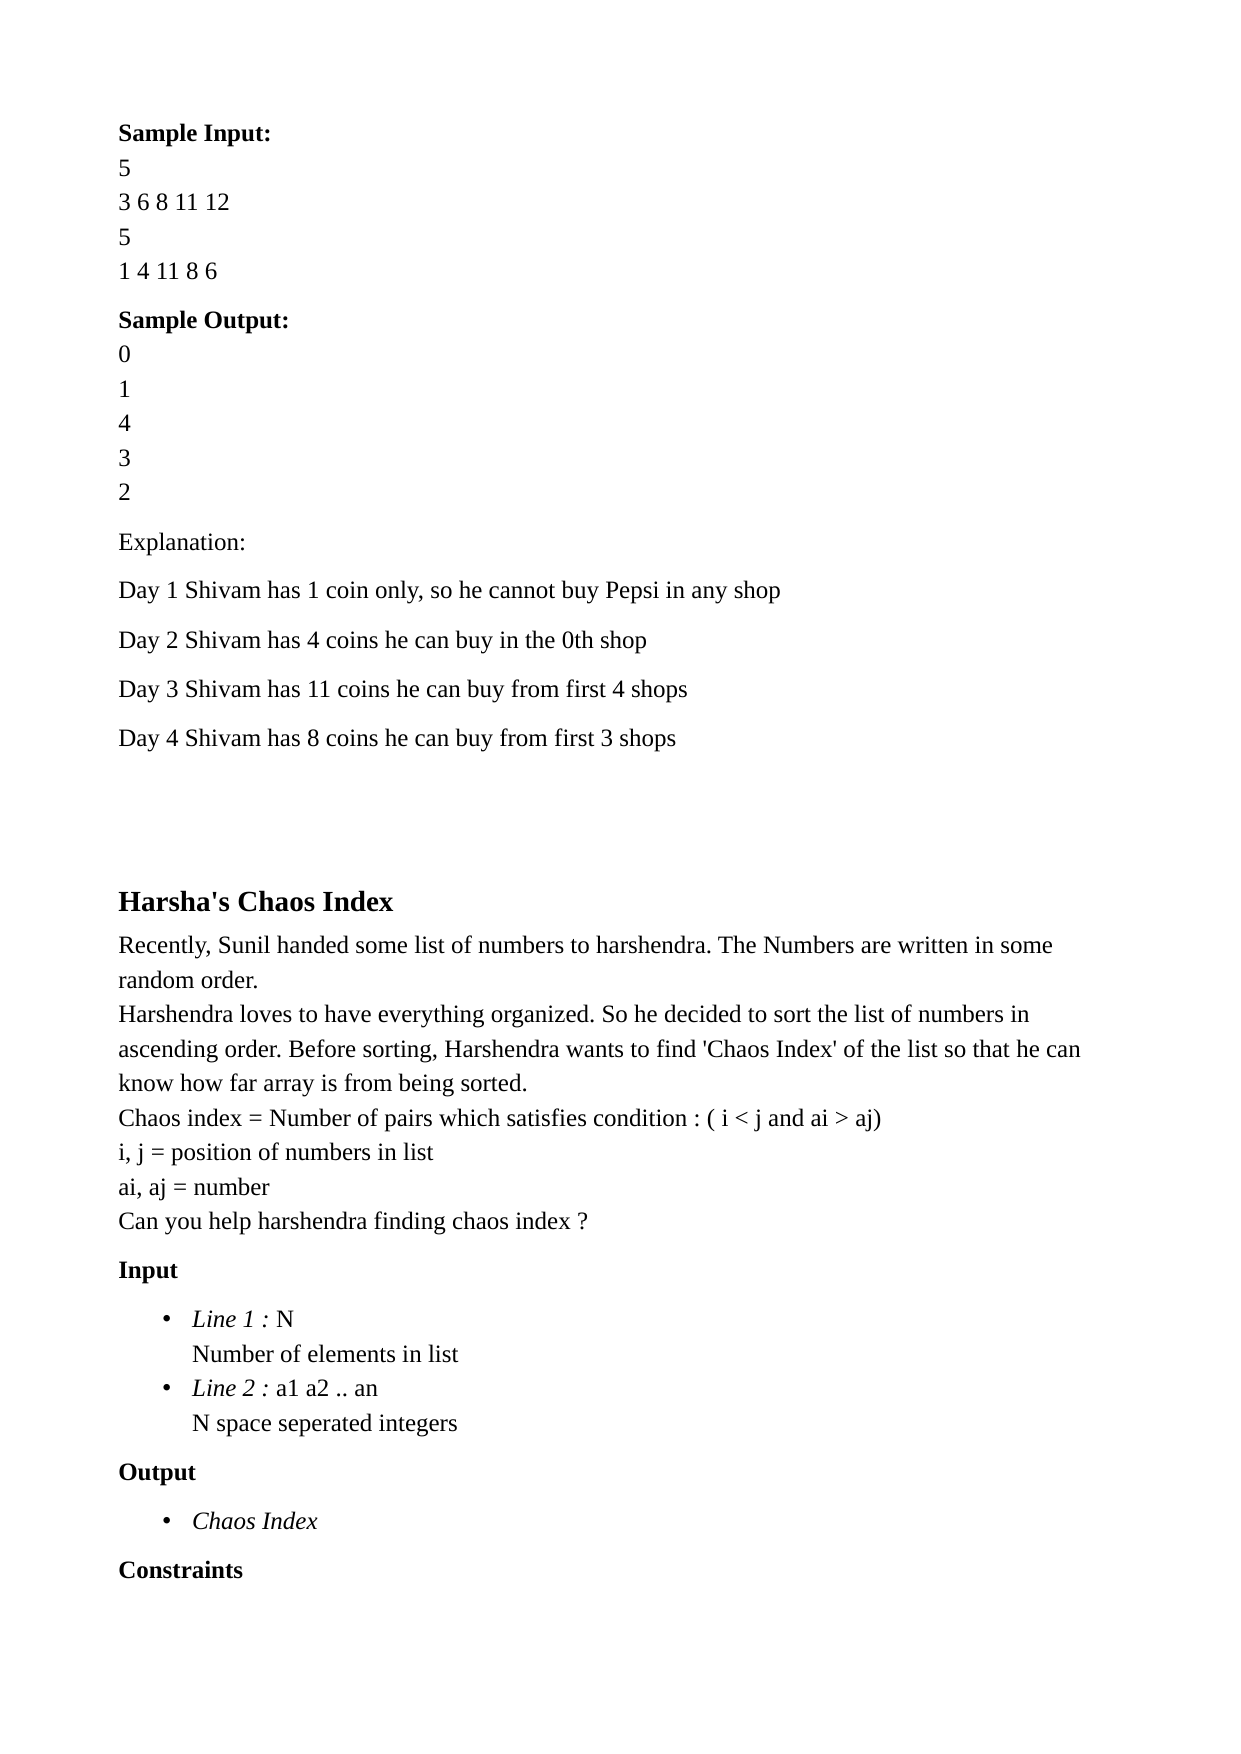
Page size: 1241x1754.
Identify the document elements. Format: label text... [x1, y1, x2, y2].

list Line 1 : N Number of elements in list [162, 1304, 1122, 1368]
list Chaos Index [162, 1506, 1122, 1535]
text Day 1 Shivam has 1 coin only, so he cannot buy Pepsi in any shop [118, 576, 1122, 604]
text Sample Input: 5 3 6 8 11 12 5 1 4 11 8 6 [118, 118, 1122, 285]
text Constraints [118, 1555, 1122, 1584]
text Day 4 Shivam has 8 coins he can buy from first 3 shops [118, 723, 1122, 752]
subtitle Harsha's Chaos Index [118, 884, 1122, 918]
list Line 2 : a1 a2 .. an N space seperated integers [162, 1373, 1122, 1437]
text Output [118, 1457, 1122, 1486]
text Recently, Sunil handed some list of numbers to harshendra. The Numbers are written in some random order. Harshendra loves to have everything organized. So he decided to sort the list of numbers in ascending order. Before sorting, Harshendra wants to find 'Chaos Index' of the list so that he can know how far array is from being sorted. Chaos index = Number of pairs which satisfies condition : ( i < j and ai > aj) i, j = position of numbers in list ai, aj = number Can you help harshendra finding chaos index ? [118, 931, 1122, 1235]
text Sample Output: 0 1 4 3 2 [118, 305, 1122, 506]
text Explanation: [118, 527, 1122, 555]
text Day 2 Shivam has 4 coins he can buy in the 0th shop [118, 625, 1122, 653]
text Day 3 Shivam has 11 coins he can buy from first 4 shops [118, 674, 1122, 702]
text Input [118, 1256, 1122, 1284]
